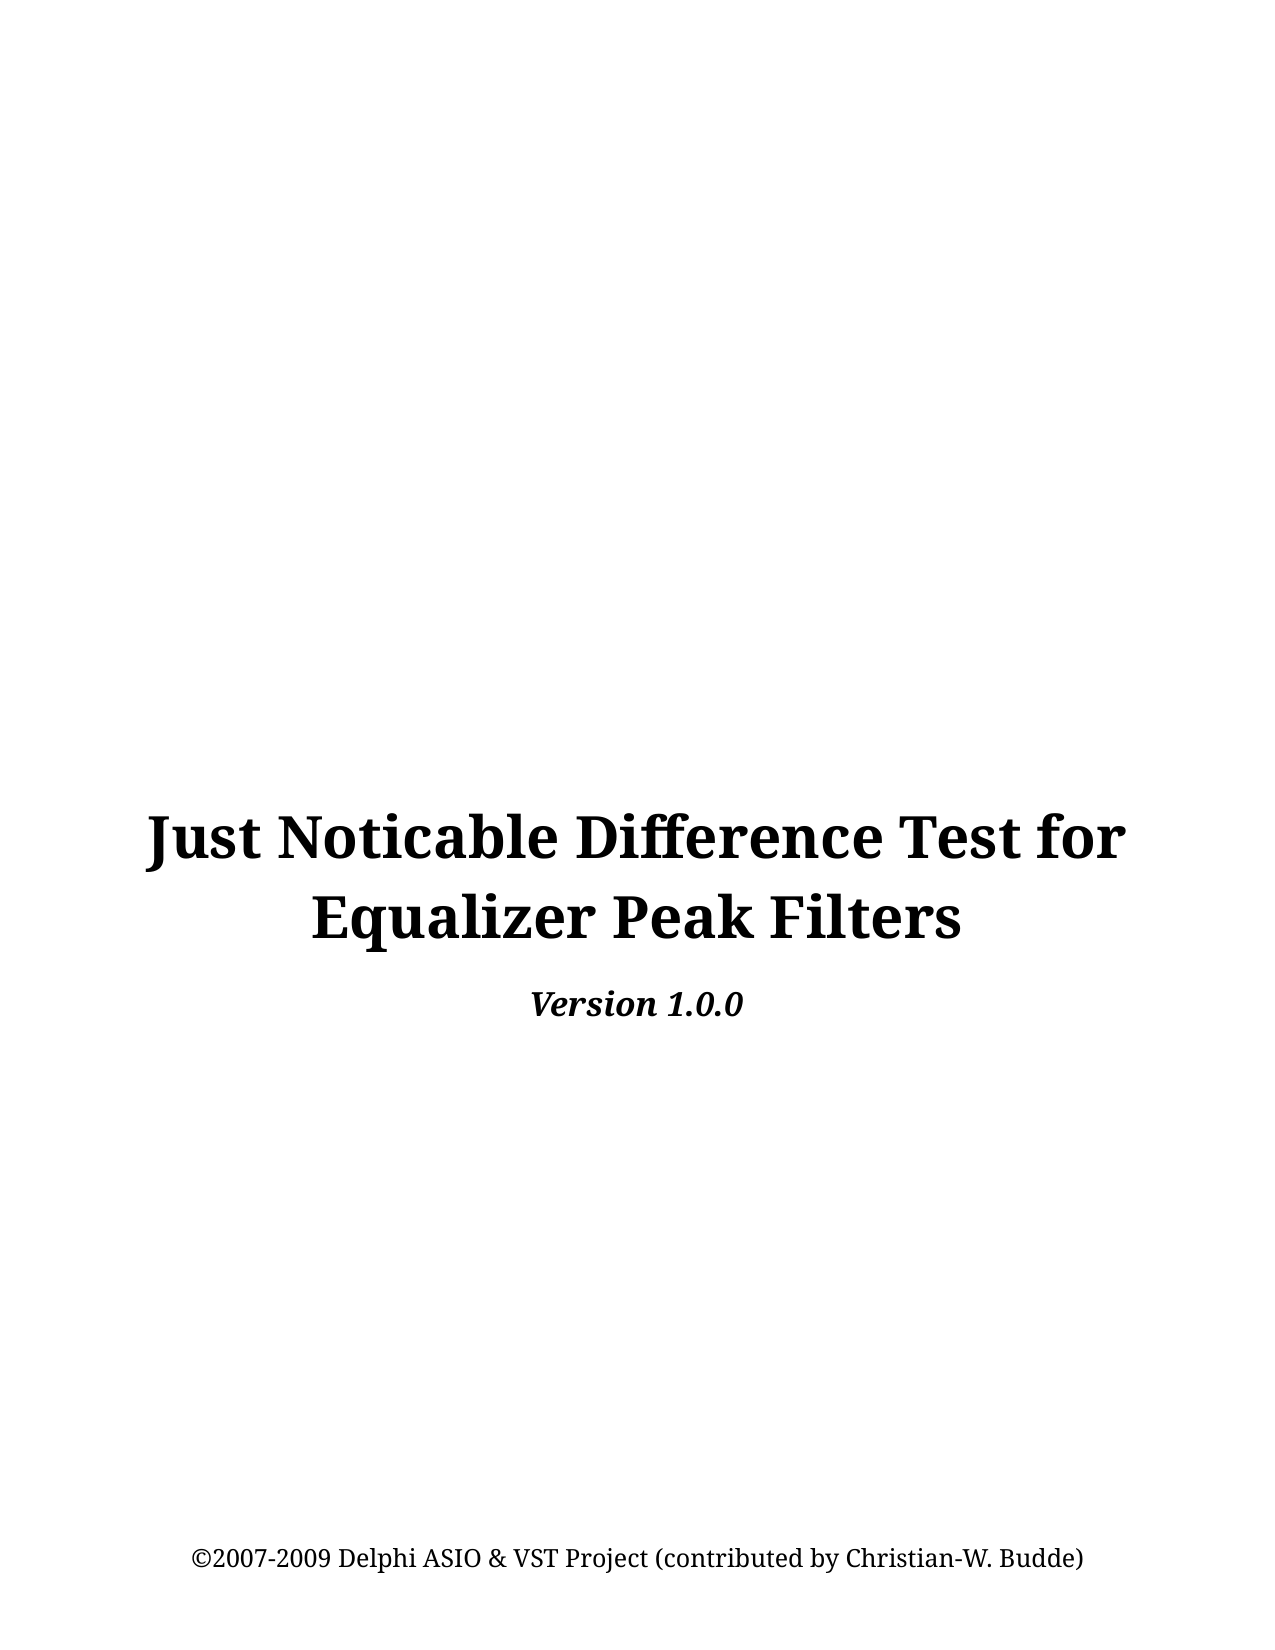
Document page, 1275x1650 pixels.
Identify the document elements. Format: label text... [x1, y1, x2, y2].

subtitle Version 1.0.0 [148, 981, 1127, 1026]
title Just Noticable Difference Test for Equalizer Peak Filters [148, 797, 1127, 956]
